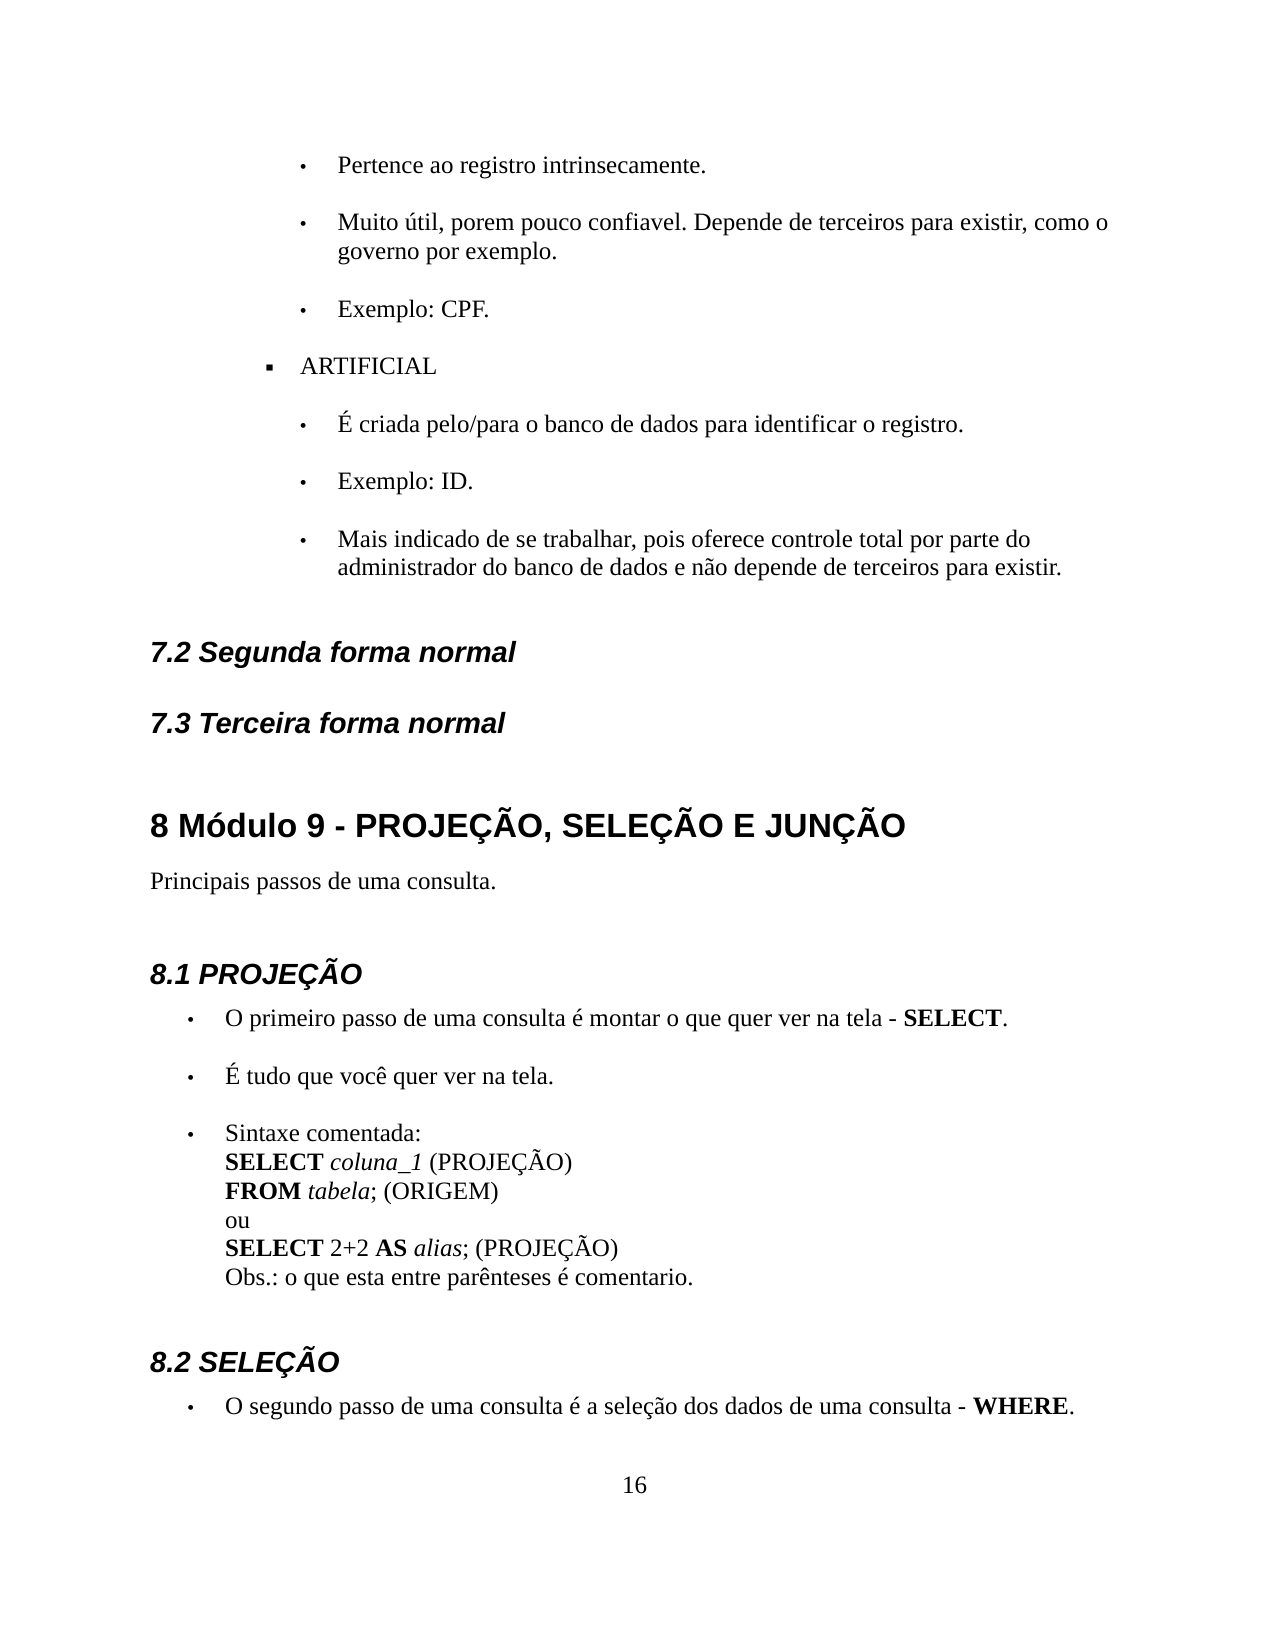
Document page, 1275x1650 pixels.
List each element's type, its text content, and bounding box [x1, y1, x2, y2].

list É criada pelo/para o banco de dados para identificar o registro. [300, 409, 1125, 466]
list O segundo passo de uma consulta é a seleção dos dados de uma consulta - WHERE. [187, 1391, 1125, 1419]
list Exemplo: CPF. [300, 294, 1125, 351]
subtitle 8.2 SELEÇÃO [150, 1345, 1125, 1378]
list ARTIFICIAL [262, 351, 1125, 409]
list O primeiro passo de uma consulta é montar o que quer ver na tela - SELECT. [187, 1003, 1125, 1061]
list Pertence ao registro intrinsecamente. [300, 150, 1125, 207]
list Muito útil, porem pouco confiavel. Depende de terceiros para existir, como o governo por exemplo. [300, 207, 1125, 294]
list Mais indicado de se trabalhar, pois oferece controle total por parte do administrador do banco de dados e não depende de terceiros para existir. [300, 524, 1125, 610]
list É tudo que você quer ver na tela. [187, 1061, 1125, 1118]
text Principais passos de uma consulta. [150, 866, 1125, 923]
subtitle 8.1 PROJEÇÃO [150, 957, 1125, 991]
subtitle 7.2 Segunda forma normal [150, 635, 1125, 668]
list Exemplo: ID. [300, 466, 1125, 524]
subtitle 7.3 Terceira forma normal [150, 706, 1125, 739]
list Sintaxe comentada: SELECT coluna_1 (PROJEÇÃO) FROM tabela; (ORIGEM) ou SELECT 2+2 AS alias; (PROJEÇÃO) Obs.: o que esta entre parênteses é comentario. [187, 1118, 1125, 1320]
subtitle 8 Módulo 9 - PROJEÇÃO, SELEÇÃO E JUNÇÃO [150, 806, 1125, 844]
